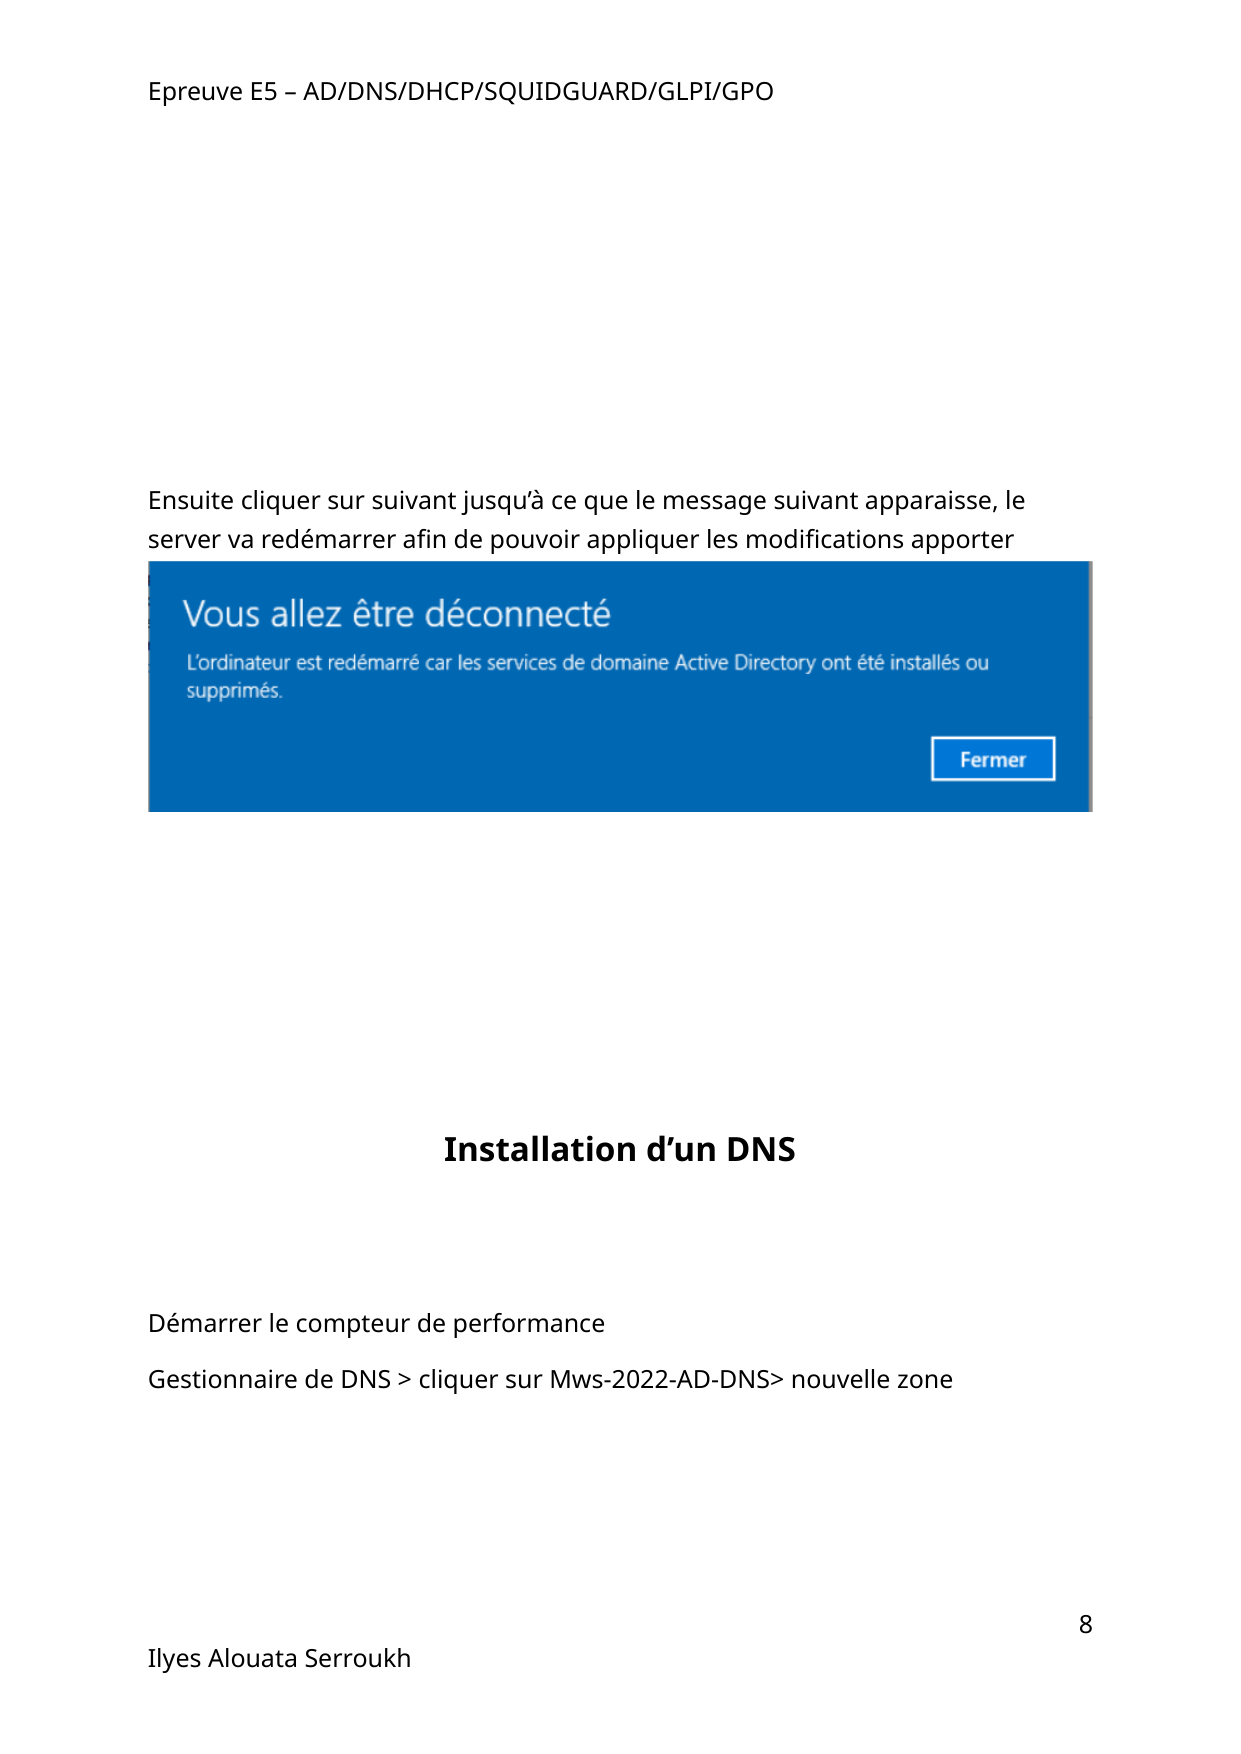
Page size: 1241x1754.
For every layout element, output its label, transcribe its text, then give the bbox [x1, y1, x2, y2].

text Ensuite cliquer sur suivant jusqu’à ce que le message suivant apparaisse, le server va redémarrer afin de pouvoir appliquer les modifications apporter [148, 483, 1093, 561]
text Démarrer le compteur de performance [148, 1306, 1093, 1340]
text Installation d’un DNS [148, 1126, 1093, 1171]
text Gestionnaire de DNS > cliquer sur Mws-2022-AD-DNS> nouvelle zone [148, 1362, 1093, 1396]
